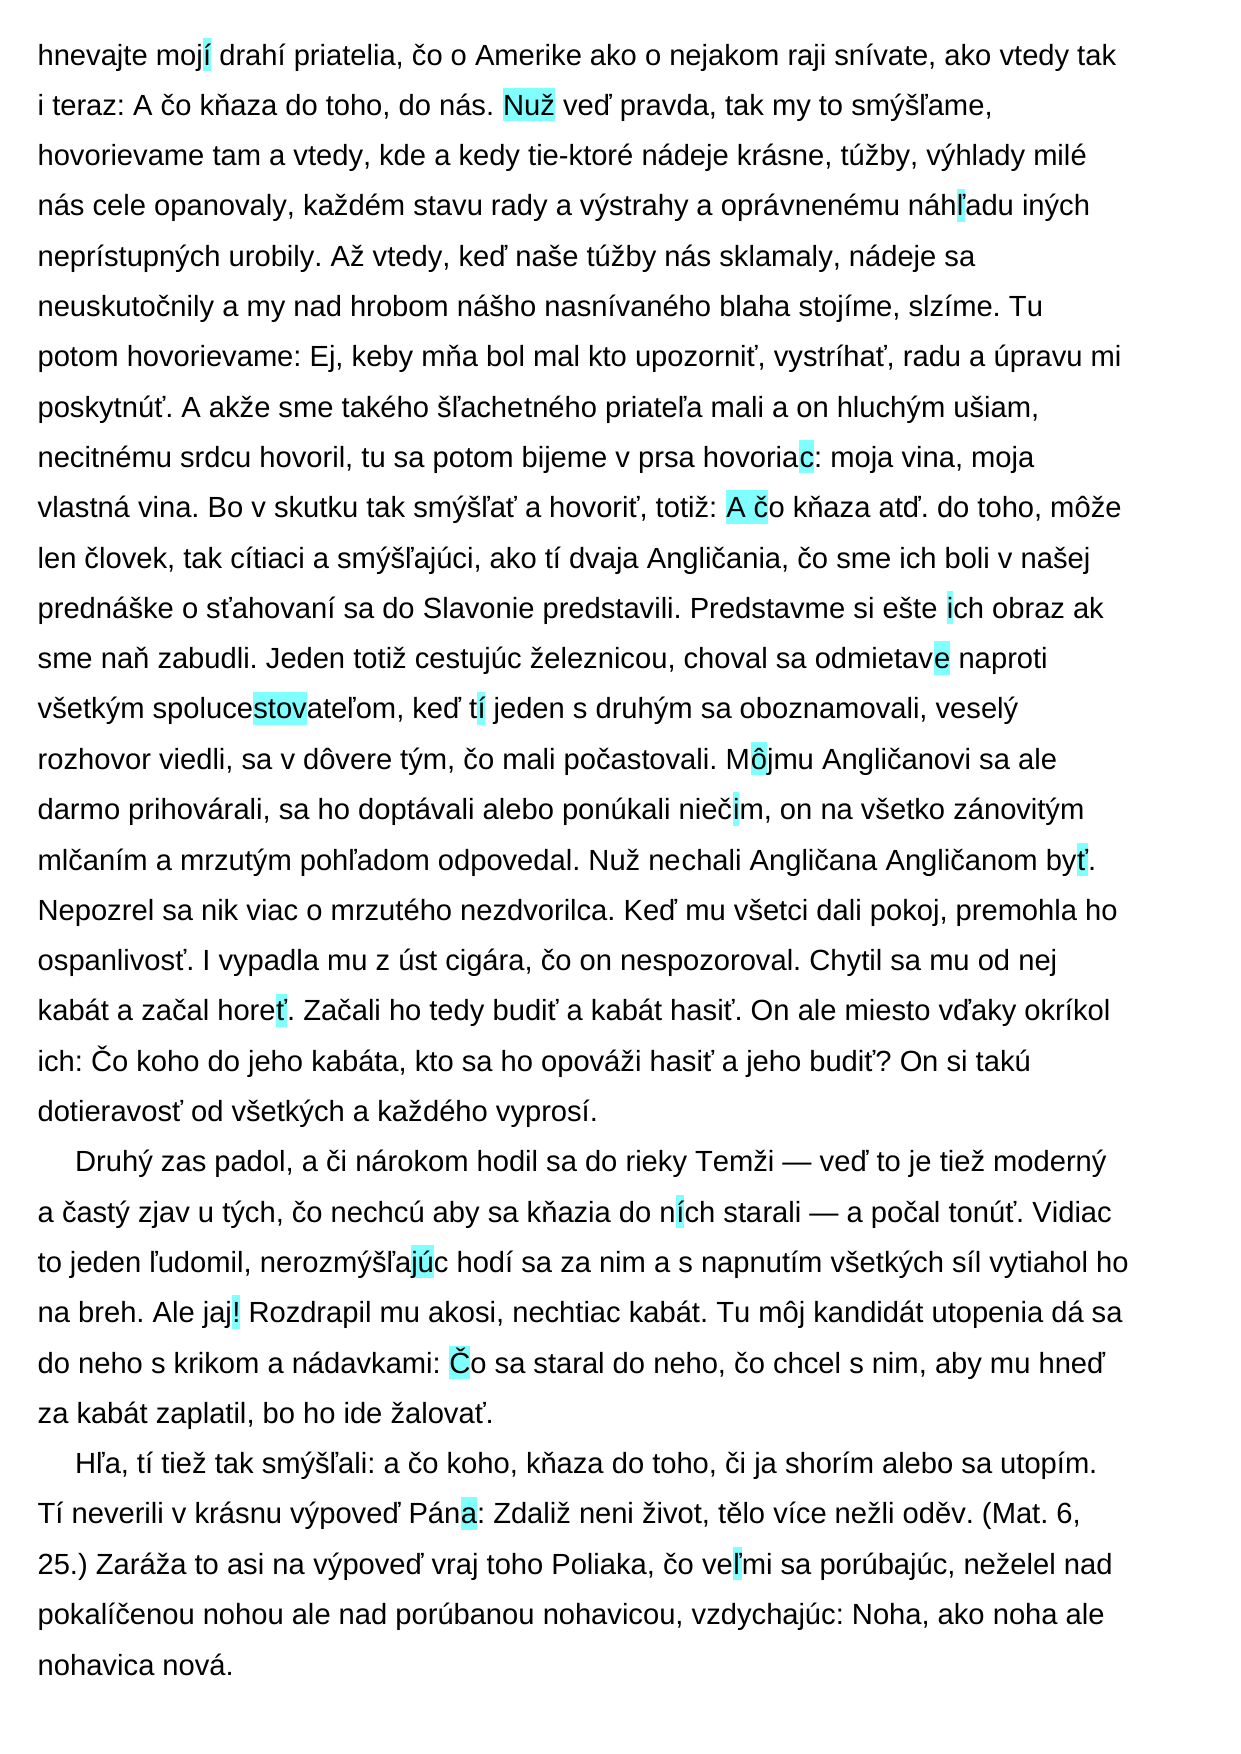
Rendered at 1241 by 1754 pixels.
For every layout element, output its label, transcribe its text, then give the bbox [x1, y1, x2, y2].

text Hľa, tí tiež tak smýšľali: a čo koho, kňaza do toho, či ja shorím alebo sa utopím. Tí neverili v krásnu výpoveď Pána: Zdaliž neni život, tělo více nežli oděv. (Mat. 6, 25.) Zaráža to asi na výpoveď vraj toho Poliaka, čo veľmi sa porúbajúc, neželel nad pokalíčenou nohou ale nad porúbanou nohavicou, vzdychajúc: Noha, ako noha ale no­havica nová. [37, 1446, 1130, 1681]
text hnevajte mojí drahí priatelia, čo o Amerike ako o nejakom raji snívate, ako vtedy tak i teraz: A čo kňaza do toho, do nás. Nuž veď pravda, tak my to smýšľame, hovorievame tam a vtedy, kde a kedy tie-ktoré nádeje krásne, túžby, výhlady milé nás cele opanovaly, každém stavu rady a výstrahy a oprá­vnenému náhľadu iných neprístupných urobily. Až vtedy, keď naše túžby nás sklamaly, nádeje sa neuskutočnily a my nad hrobom nášho nasnívaného blaha stojíme, slzíme. Tu potom hovorievame: Ej, keby mňa bol mal kto upozorniť, vystríhať, radu a úpravu mi poskytnúť. A akže sme takého šľache­tného priateľa mali a on hluchým ušiam, necitnému srdcu hovoril, tu sa potom bijeme v prsa hovoriac: moja vina, moja vlastná vina. Bo v skutku tak smýšľať a hovoriť, totiž: A čo kňaza atď. do toho, môže len človek, tak cítiaci a smýšľajúci, ako tí dvaja Angličania, čo sme ich boli v našej predná­ške o sťahovaní sa do Slavonie predstavili. Predstavme si ešte ich obraz ak sme naň zabudli. Jeden totiž cestujúc železnicou, choval sa odmietave na­proti všetkým spolucestovateľom, keď tí jeden s druhým sa oboznamovali, veselý rozhovor viedli, sa v dôvere tým, čo mali počastovali. Môjmu An­gličanovi sa ale darmo prihovárali, sa ho doptávali alebo ponúkali niečim, on na všetko zánovitým mlčaním a mrzutým pohľadom odpovedal. Nuž ne­chali Angličana Angličanom byť. Nepozrel sa nik viac o mrzutého nezdvorilca. Keď mu všetci dali pokoj, premohla ho ospanlivosť. I vypadla mu z úst cigára, čo on nespozoroval. Chytil sa mu od nej kabát a začal horeť. Začali ho tedy budiť a kabát hasiť. On ale miesto vďaky okríkol ich: Čo koho do jeho kabáta, kto sa ho opováži hasiť a jeho budiť? On si takú dotieravosť od všetkých a kaž­dého vyprosí. [37, 37, 1130, 1128]
text Druhý zas padol, a či nárokom hodil sa do rieky Temži — veď to je tiež moderný a častý zjav u tých, čo nechcú aby sa kňazia do ních sta­rali — a počal tonúť. Vidiac to jeden ľudomil, ne­rozmýšľajúc hodí sa za nim a s napnutím všetkých síl vytiahol ho na breh. Ale jaj! Rozdrapil mu akosi, nechtiac kabát. Tu môj kandidát utopenia dá sa do neho s krikom a nádavkami: Čo sa staral do neho, čo chcel s nim, aby mu hneď za kabát zaplatil, bo ho ide žalovať. [37, 1144, 1130, 1429]
